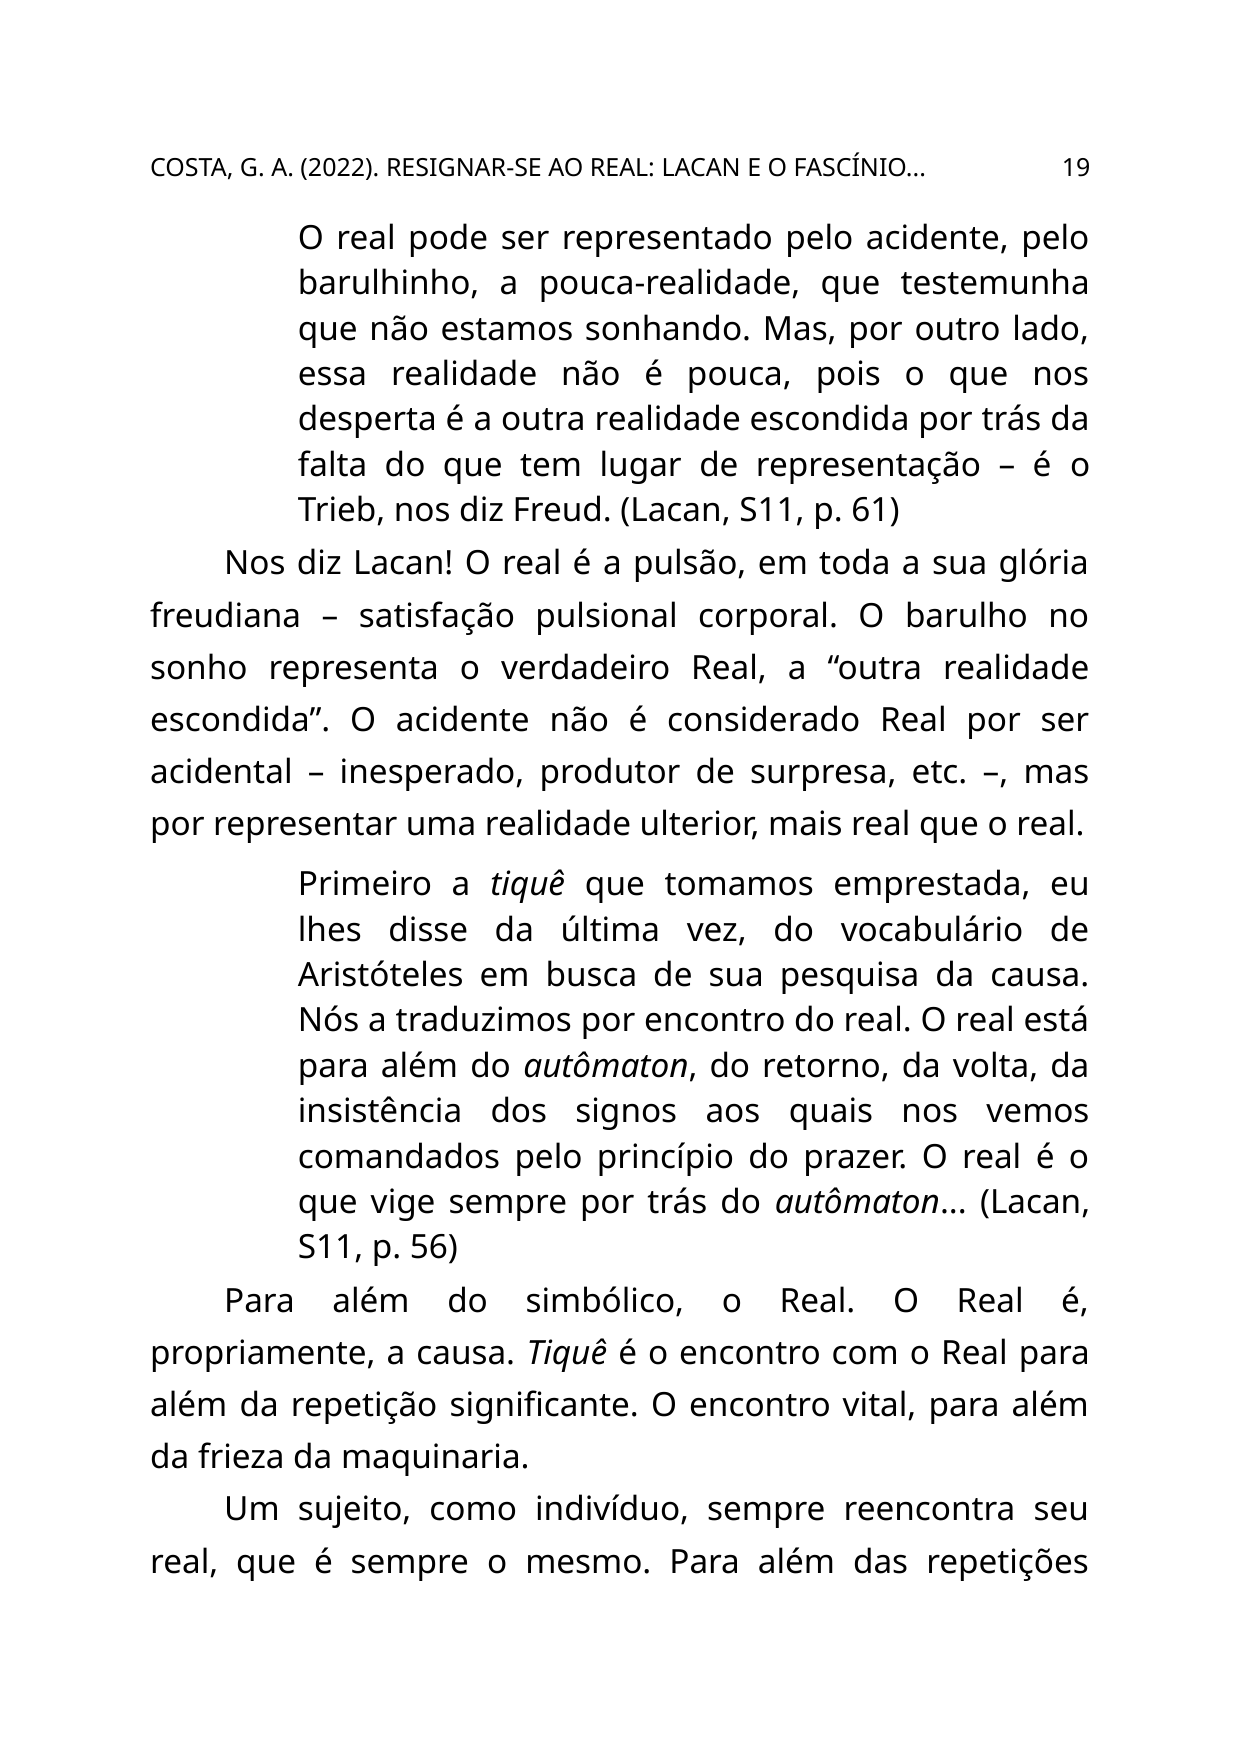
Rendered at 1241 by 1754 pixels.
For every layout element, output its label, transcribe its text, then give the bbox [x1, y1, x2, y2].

text Primeiro a tiquê que tomamos emprestada, eu lhes disse da última vez, do vocabulário de Aristóteles em busca de sua pesquisa da causa. Nós a traduzimos por encontro do real. O real está para além do autômaton, do retorno, da volta, da insistência dos signos aos quais nos vemos comandados pelo princípio do prazer. O real é o que vige sempre por trás do autômaton... (Lacan, S11, p. 56) [298, 860, 1090, 1269]
text O real pode ser representado pelo acidente, pelo barulhinho, a pouca-realidade, que testemunha que não estamos sonhando. Mas, por outro lado, essa realidade não é pouca, pois o que nos desperta é a outra realidade escondida por trás da falta do que tem lugar de representação – é o Trieb, nos diz Freud. (Lacan, S11, p. 61) [298, 213, 1090, 531]
text Nos diz Lacan! O real é a pulsão, em toda a sua glória freudiana – satisfação pulsional corporal. O barulho no sonho representa o verdadeiro Real, a “outra realidade escondida”. O acidente não é considerado Real por ser acidental – inesperado, produtor de surpresa, etc. –, mas por representar uma realidade ulterior, mais real que o real. [150, 539, 1090, 846]
text Um sujeito, como indivíduo, sempre reencontra seu real, que é sempre o mesmo. Para além das repetições [150, 1485, 1090, 1583]
text Para além do simbólico, o Real. O Real é, propriamente, a causa. Tiquê é o encontro com o Real para além da repetição significante. O encontro vital, para além da frieza da maquinaria. [150, 1276, 1090, 1478]
